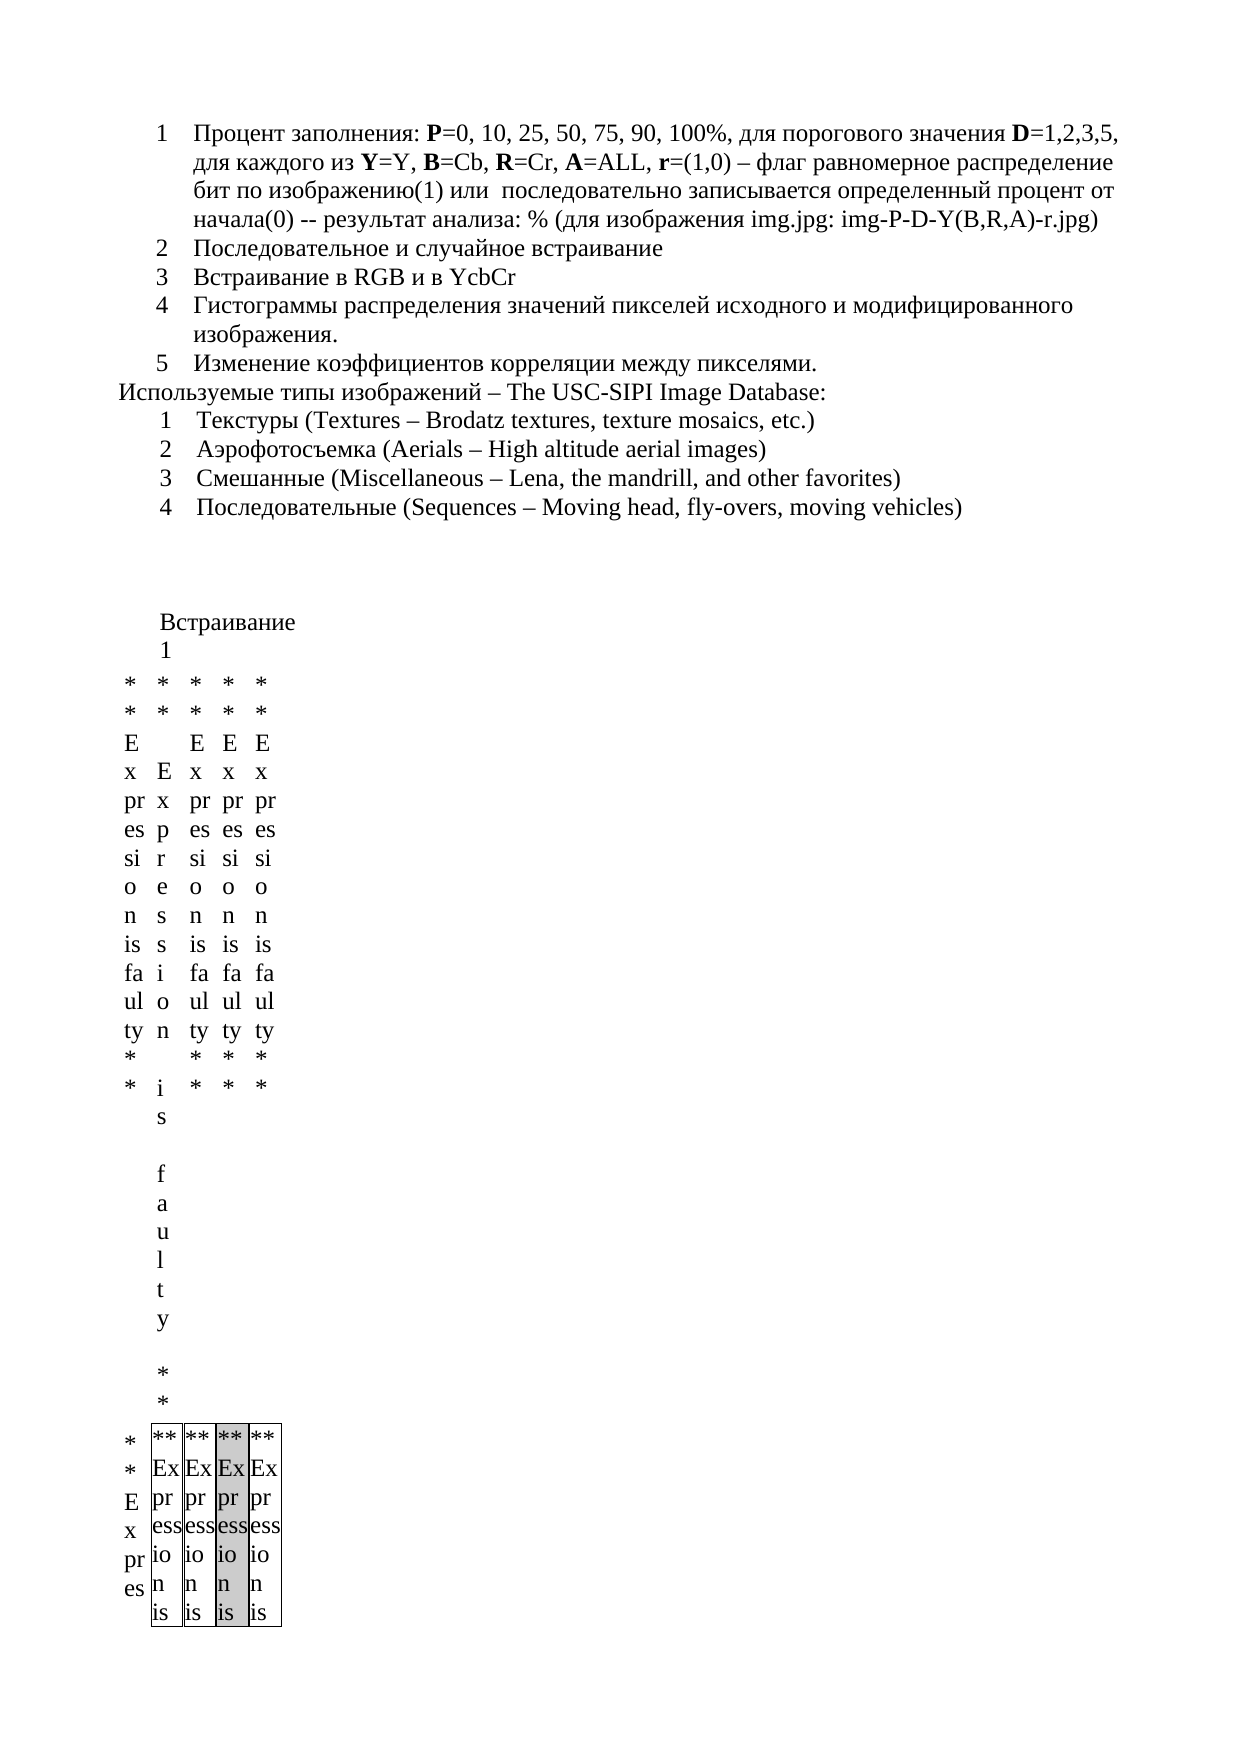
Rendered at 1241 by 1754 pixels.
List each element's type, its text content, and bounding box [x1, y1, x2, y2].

list Встраивание в RGB и в YcbCr [156, 262, 1122, 291]
table_cell 1,80E+308 [185, 1424, 215, 1626]
text Встраивание [159, 607, 1122, 636]
list Последовательные (Sequences – Moving head, fly-overs, moving vehicles) [159, 492, 1122, 521]
text 1 [159, 636, 1122, 664]
table_cell 1,80E+308 [250, 1424, 281, 1626]
table_header 1,80E+308 [184, 664, 216, 1423]
text Используемые типы изображений – The USC-SIPI Image Database: [118, 377, 1122, 406]
table_cell 1,80E+308 [118, 1423, 151, 1627]
list Последовательное и случайное встраивание [156, 233, 1122, 262]
table_header 1,80E+308 [118, 664, 151, 1423]
list Изменение коэффициентов корреляции между пикселями. [156, 348, 1122, 377]
table_header 1,80E+308 [249, 664, 282, 1423]
table_header 1,80E+308 [151, 664, 183, 1423]
list Процент заполнения: P=0, 10, 25, 50, 75, 90, 100%, для порогового значения D=1,2,3,5, для каждого из Y=Y, B=Сb, R=Cr, A=ALL, r=(1,0) – флаг равномерное распределение бит по изображению(1) или последовательно записывается определенный процент от начала(0) -- результат анализа: % (для изображения img.jpg: img-P-D-Y(B,R,A)-r.jpg) [156, 118, 1122, 233]
list Смешанные (Miscellaneous – Lena, the mandrill, and other favorites) [159, 463, 1122, 492]
list Аэрофотосъемка (Aerials – High altitude aerial images) [159, 434, 1122, 463]
list Текстуры (Textures – Brodatz textures, texture mosaics, etc.) [159, 406, 1122, 434]
list Гистограммы распределения значений пикселей исходного и модифицированного изображения. [156, 291, 1122, 348]
table_cell 1,80E+308 [152, 1424, 182, 1626]
table_header 1,80E+308 [216, 664, 249, 1423]
